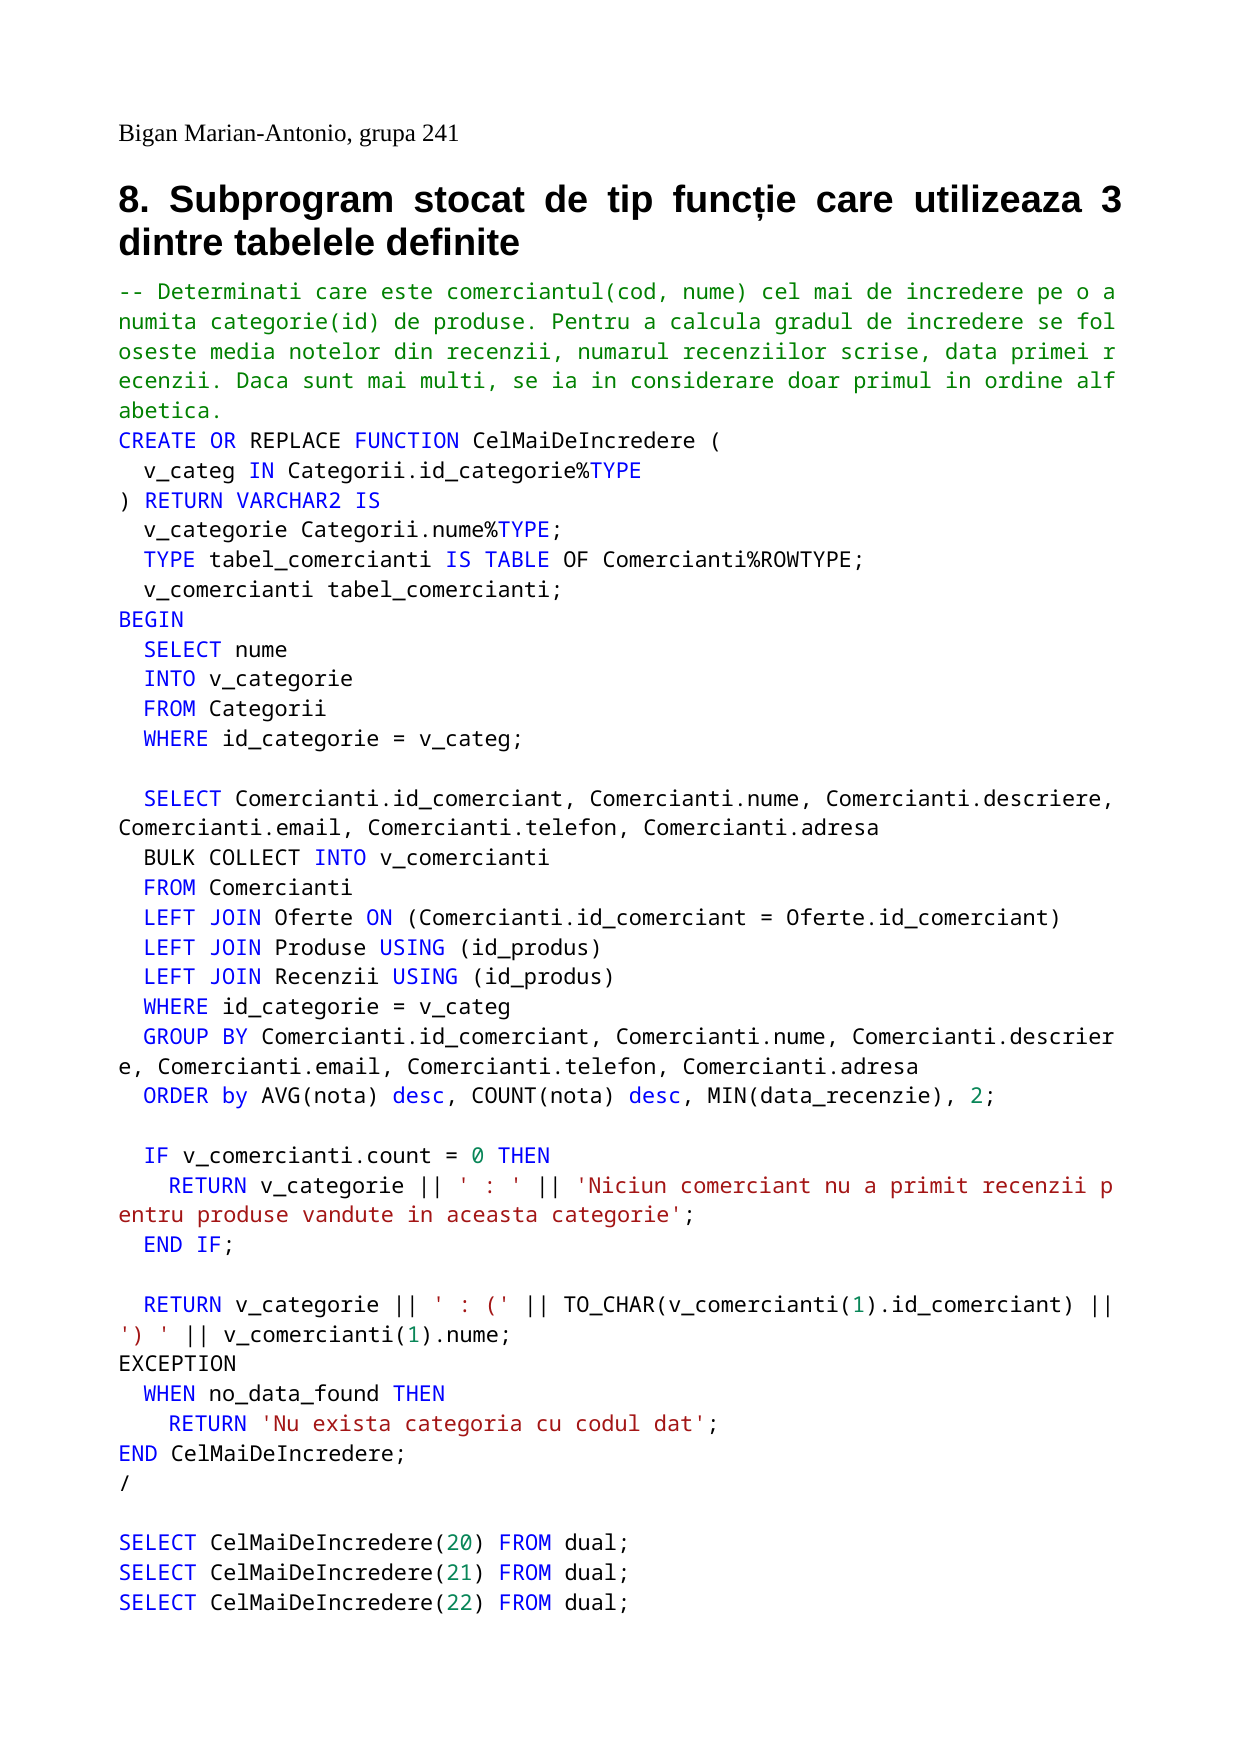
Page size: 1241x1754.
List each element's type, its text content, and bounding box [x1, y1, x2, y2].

text INTO v_categorie [118, 663, 1122, 693]
text RETURN 'Nu exista categoria cu codul dat'; [118, 1408, 1122, 1438]
text FROM Comercianti [118, 872, 1122, 902]
text WHERE id_categorie = v_categ [118, 991, 1122, 1021]
text IF v_comercianti.count = 0 THEN [118, 1140, 1122, 1170]
text SELECT CelMaiDeIncredere(20) FROM dual; [118, 1527, 1122, 1557]
subtitle 8. Subprogram stocat de tip funcție care utilizeaza 3 dintre tabelele definite [118, 176, 1122, 264]
text SELECT CelMaiDeIncredere(21) FROM dual; [118, 1557, 1122, 1587]
text LEFT JOIN Oferte ON (Comercianti.id_comerciant = Oferte.id_comerciant) [118, 902, 1122, 931]
text v_comercianti tabel_comercianti; [118, 574, 1122, 604]
text WHEN no_data_found THEN [118, 1378, 1122, 1408]
text BEGIN [118, 604, 1122, 634]
text -- Determinati care este comerciantul(cod, nume) cel mai de incredere pe o anumita categorie(id) de produse. Pentru a calcula gradul de incredere se foloseste media notelor din recenzii, numarul recenziilor scrise, data primei recenzii. Daca sunt mai multi, se ia in considerare doar primul in ordine alfabetica. [118, 276, 1122, 425]
text SELECT CelMaiDeIncredere(22) FROM dual; [118, 1587, 1122, 1616]
text ORDER by AVG(nota) desc, COUNT(nota) desc, MIN(data_recenzie), 2; [118, 1080, 1122, 1110]
text / [118, 1467, 1122, 1497]
text GROUP BY Comercianti.id_comerciant, Comercianti.nume, Comercianti.descriere, Comercianti.email, Comercianti.telefon, Comercianti.adresa [118, 1021, 1122, 1080]
text ) RETURN VARCHAR2 IS [118, 485, 1122, 514]
text TYPE tabel_comercianti IS TABLE OF Comercianti%ROWTYPE; [118, 544, 1122, 574]
text RETURN v_categorie || ' : ' || 'Niciun comerciant nu a primit recenzii pentru produse vandute in aceasta categorie'; [118, 1170, 1122, 1229]
text BULK COLLECT INTO v_comercianti [118, 842, 1122, 872]
text WHERE id_categorie = v_categ; [118, 723, 1122, 753]
text END CelMaiDeIncredere; [118, 1438, 1122, 1467]
text CREATE OR REPLACE FUNCTION CelMaiDeIncredere ( [118, 425, 1122, 455]
text v_categ IN Categorii.id_categorie%TYPE [118, 455, 1122, 485]
text LEFT JOIN Produse USING (id_produs) [118, 931, 1122, 961]
text FROM Categorii [118, 693, 1122, 723]
text v_categorie Categorii.nume%TYPE; [118, 514, 1122, 544]
text EXCEPTION [118, 1348, 1122, 1378]
text SELECT Comercianti.id_comerciant, Comercianti.nume, Comercianti.descriere, Comercianti.email, Comercianti.telefon, Comercianti.adresa [118, 782, 1122, 842]
text RETURN v_categorie || ' : (' || TO_CHAR(v_comercianti(1).id_comerciant) || ') ' || v_comercianti(1).nume; [118, 1289, 1122, 1348]
text SELECT nume [118, 634, 1122, 663]
text END IF; [118, 1229, 1122, 1259]
text LEFT JOIN Recenzii USING (id_produs) [118, 961, 1122, 991]
